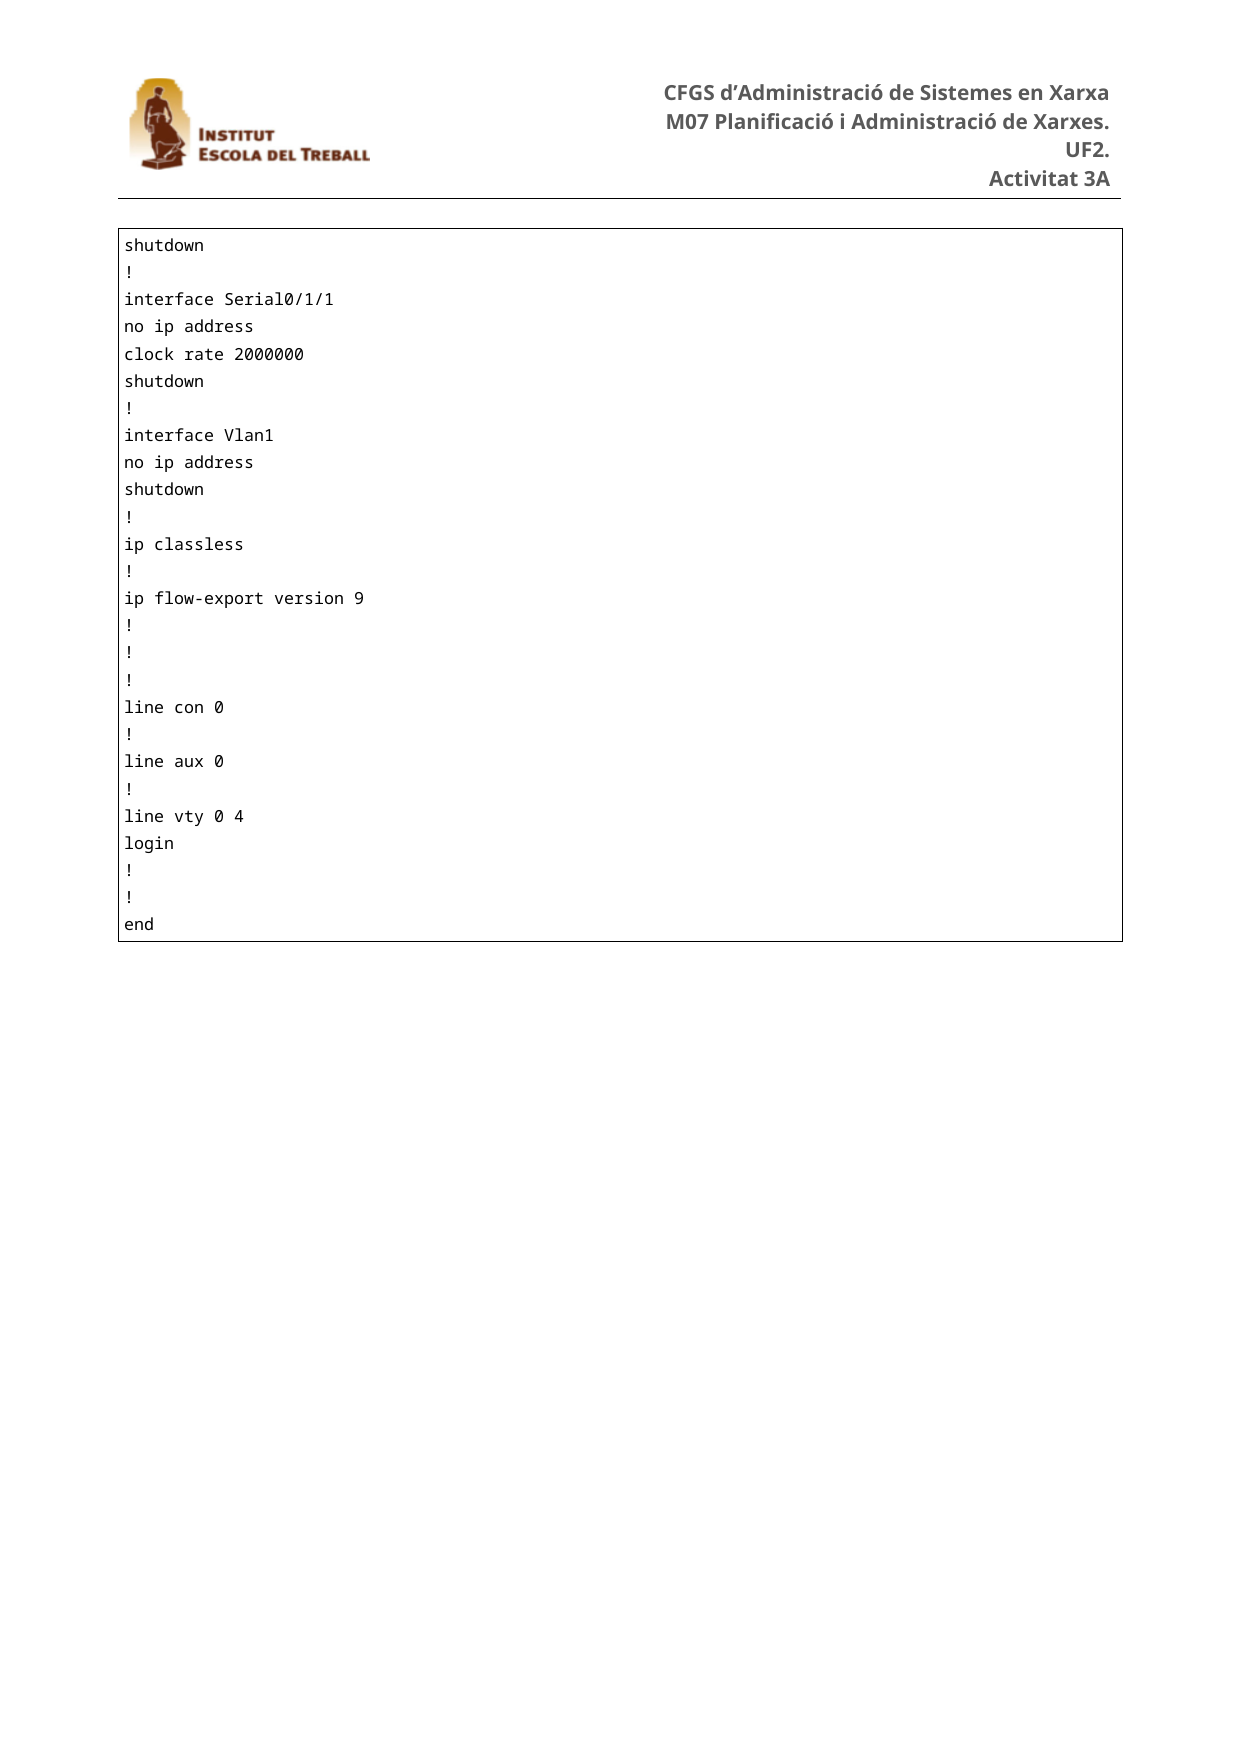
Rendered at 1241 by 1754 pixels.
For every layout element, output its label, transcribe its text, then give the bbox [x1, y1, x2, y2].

picture [129, 78, 370, 170]
table_cell shutdown ! interface Serial0/1/1 no ip address clock rate 2000000 shutdown ! interface Vlan1 no ip address shutdown ! ip classless ! ip flow-export version 9 ! ! ! line con 0 ! line aux 0 ! line vty 0 4 login ! ! end [119, 229, 1122, 941]
